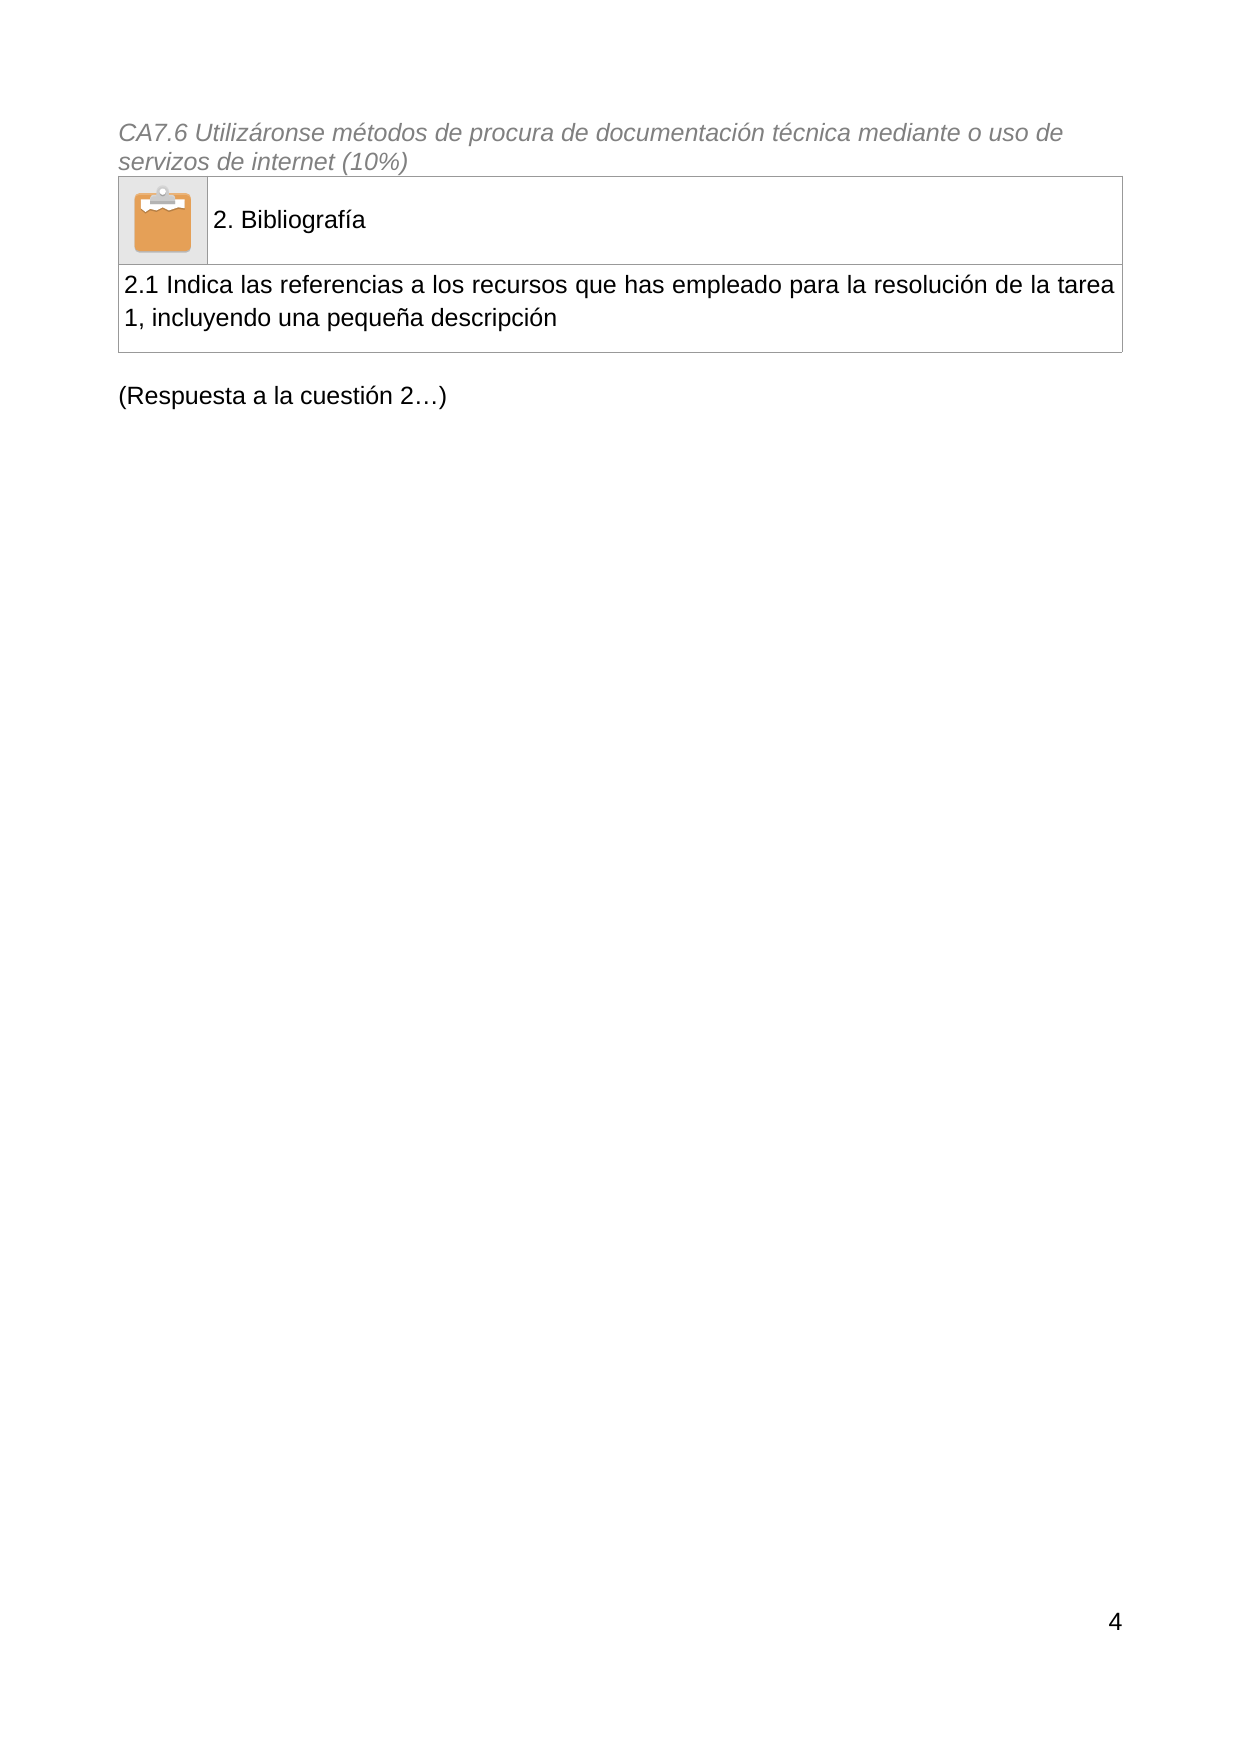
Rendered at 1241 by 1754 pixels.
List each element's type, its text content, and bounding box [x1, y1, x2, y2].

text CA7.6 Utilizáronse métodos de procura de documentación técnica mediante o uso de servizos de internet (10%) [118, 118, 1122, 176]
table_header 2. Bibliografía [208, 177, 1122, 264]
table_cell 2.1 Indica las referencias a los recursos que has empleado para la resolución de la tarea 1, incluyendo una pequeña descripción [119, 265, 1122, 352]
table_header [119, 177, 207, 264]
text (Respuesta a la cuestión 2…) [118, 381, 1122, 409]
